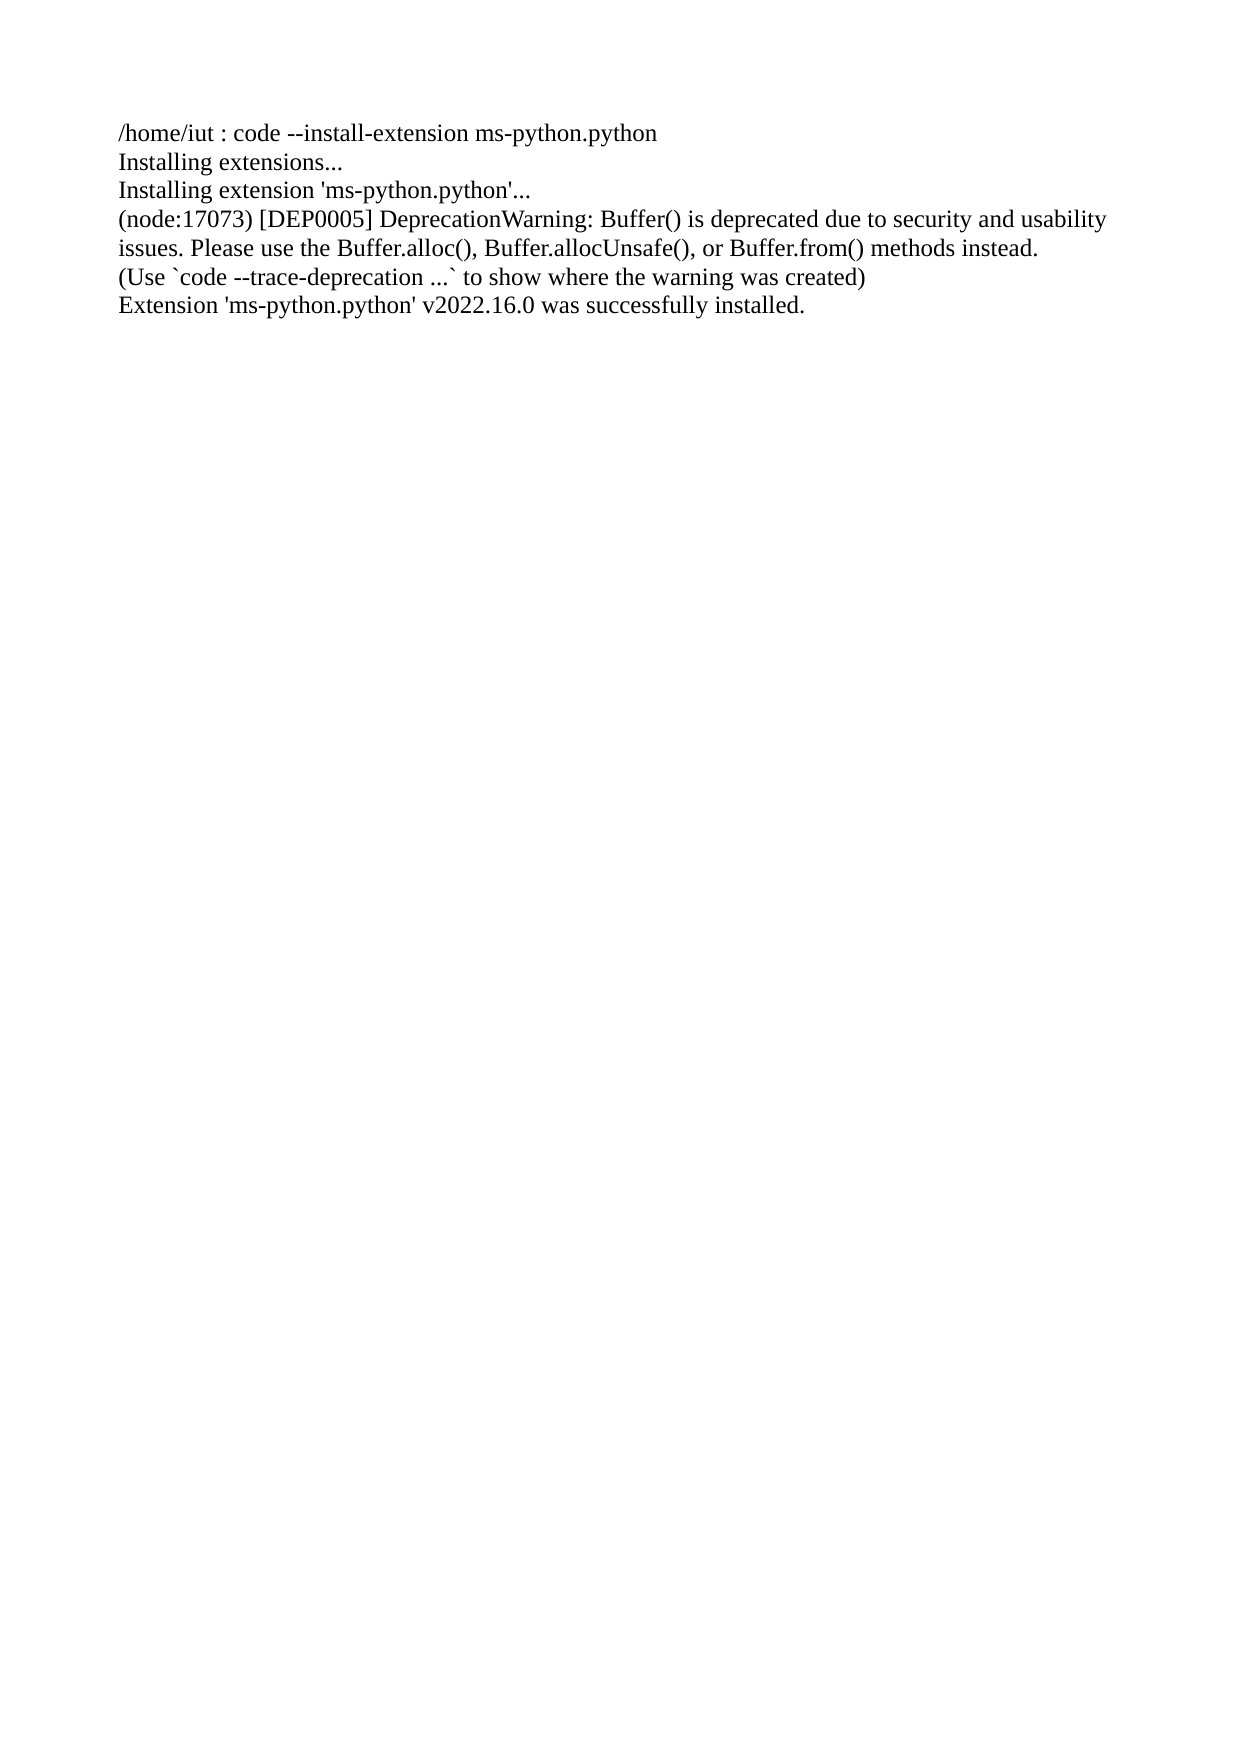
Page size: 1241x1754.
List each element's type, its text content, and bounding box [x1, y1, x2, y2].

text /home/iut : code --install-extension ms-python.python [118, 118, 1122, 147]
text Extension 'ms-python.python' v2022.16.0 was successfully installed. [118, 291, 1122, 319]
text Installing extension 'ms-python.python'... [118, 176, 1122, 204]
text (node:17073) [DEP0005] DeprecationWarning: Buffer() is deprecated due to security and usability issues. Please use the Buffer.alloc(), Buffer.allocUnsafe(), or Buffer.from() methods instead. [118, 204, 1122, 262]
text Installing extensions... [118, 147, 1122, 176]
text (Use `code --trace-deprecation ...` to show where the warning was created) [118, 262, 1122, 291]
